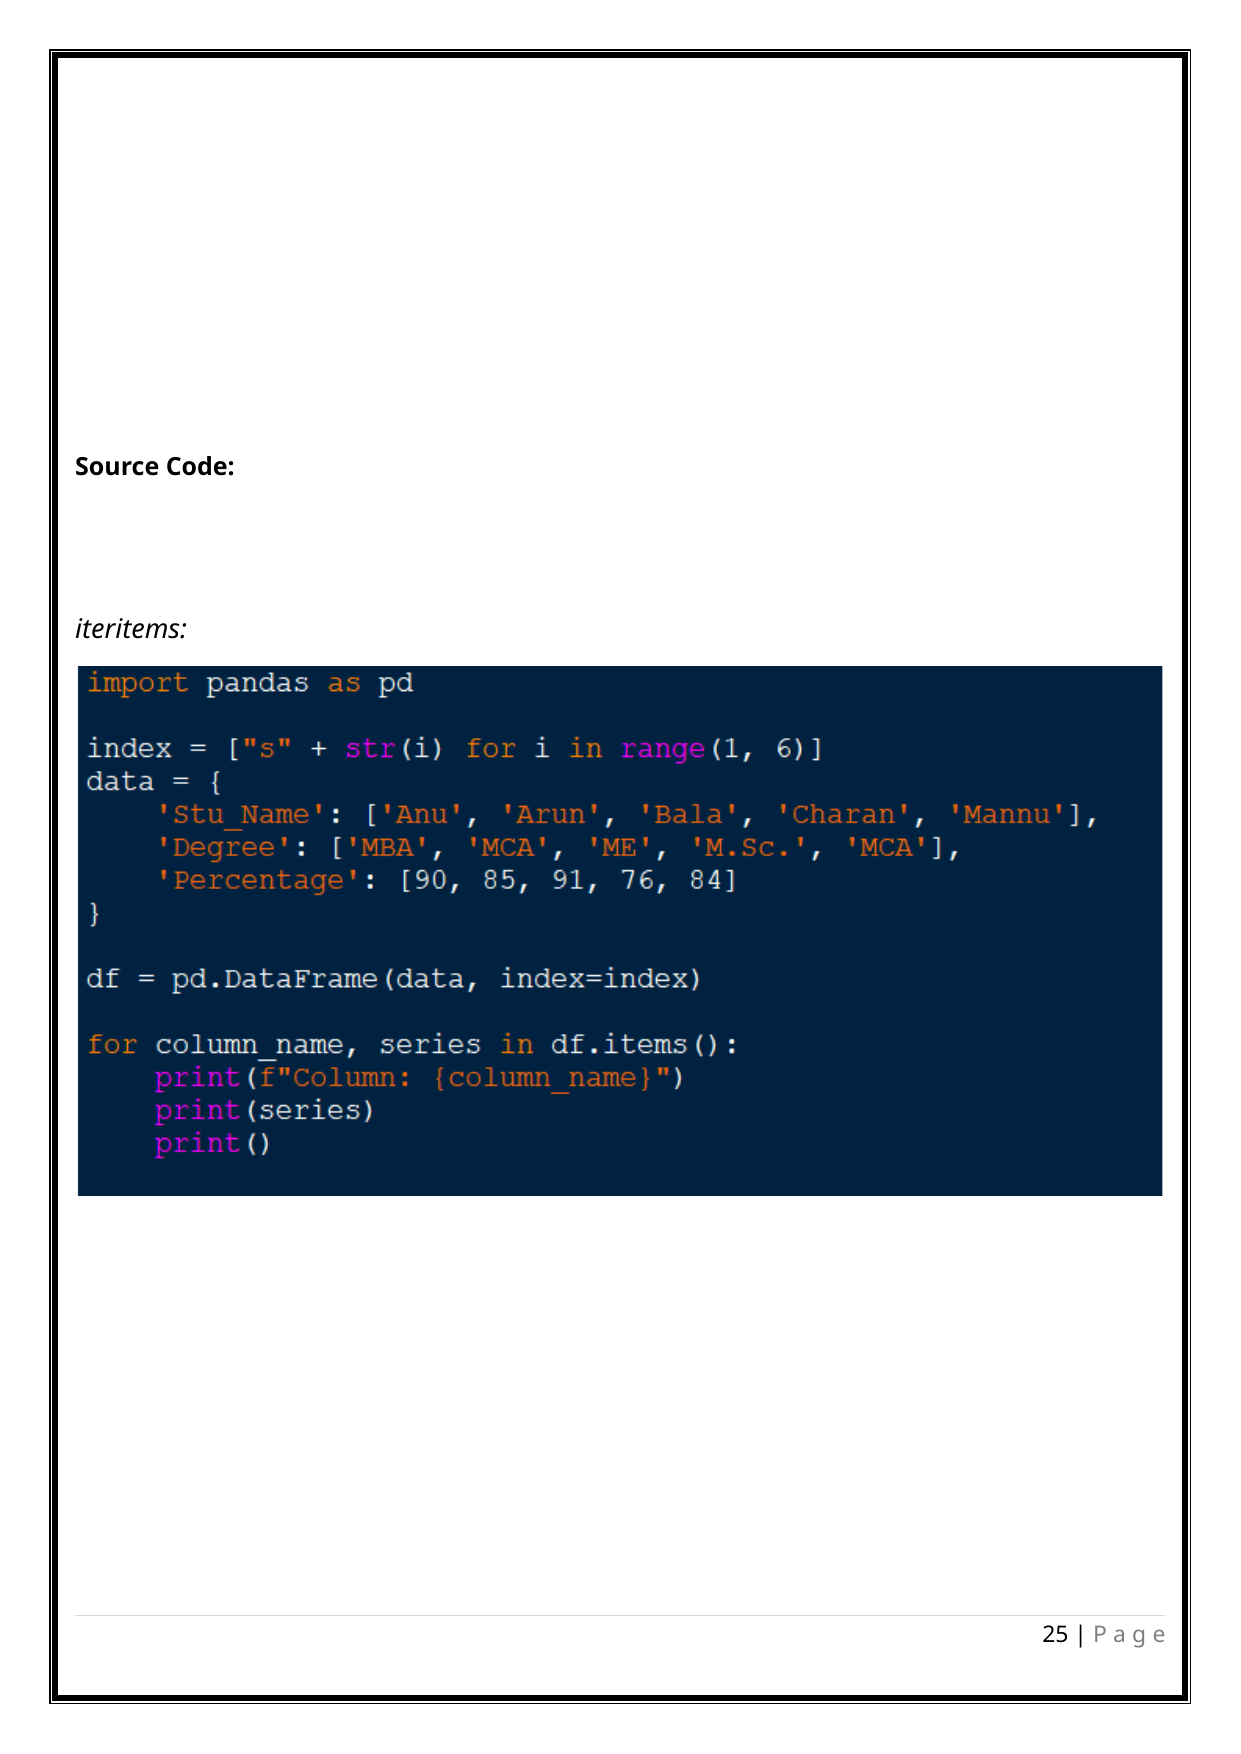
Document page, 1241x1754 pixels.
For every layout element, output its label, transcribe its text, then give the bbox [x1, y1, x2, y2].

text iteritems: [75, 609, 1165, 646]
picture [77, 666, 1163, 1196]
text Source Code: [75, 449, 1165, 483]
